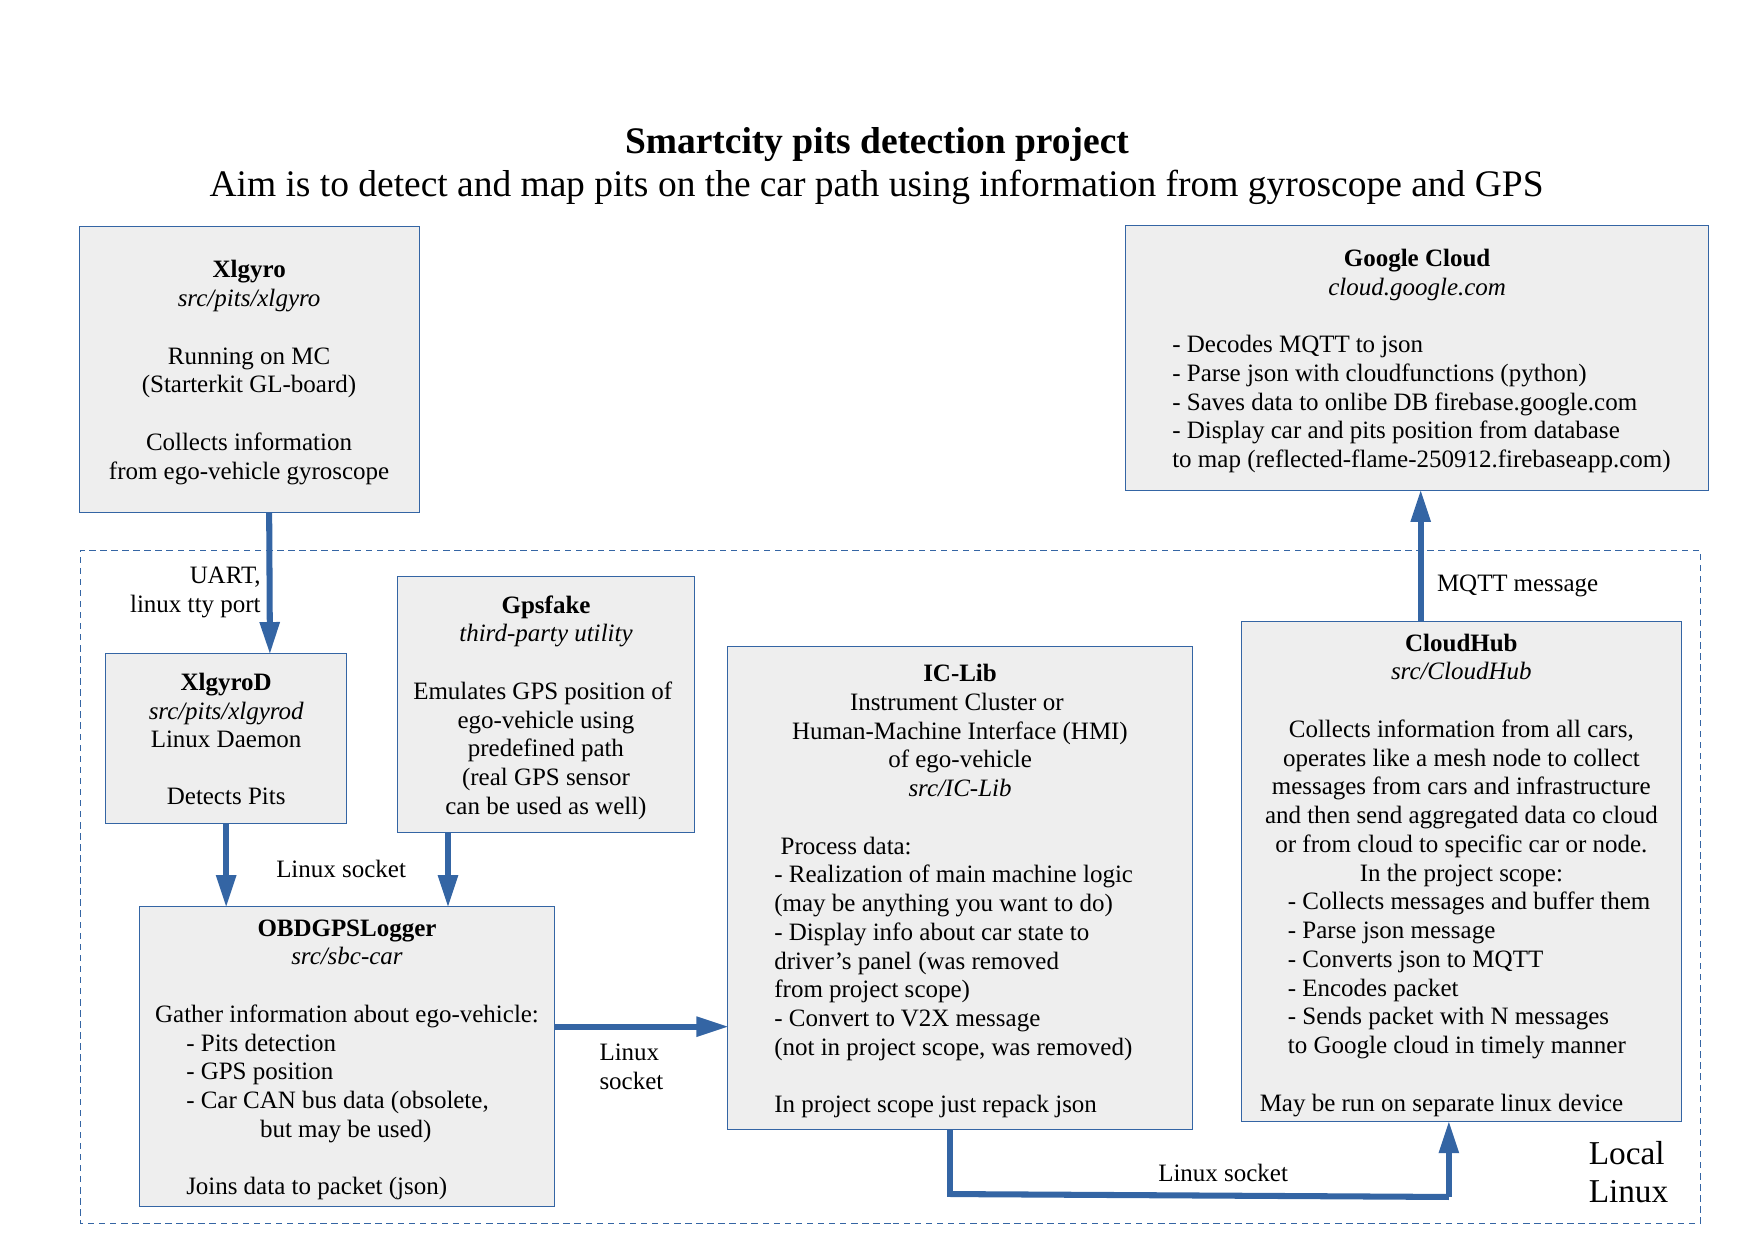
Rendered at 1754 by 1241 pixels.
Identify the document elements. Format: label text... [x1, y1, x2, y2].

text Smartcity pits detection project [118, 118, 1636, 161]
text Aim is to detect and map pits on the car path using information from gyroscope and GPS [118, 161, 1636, 204]
